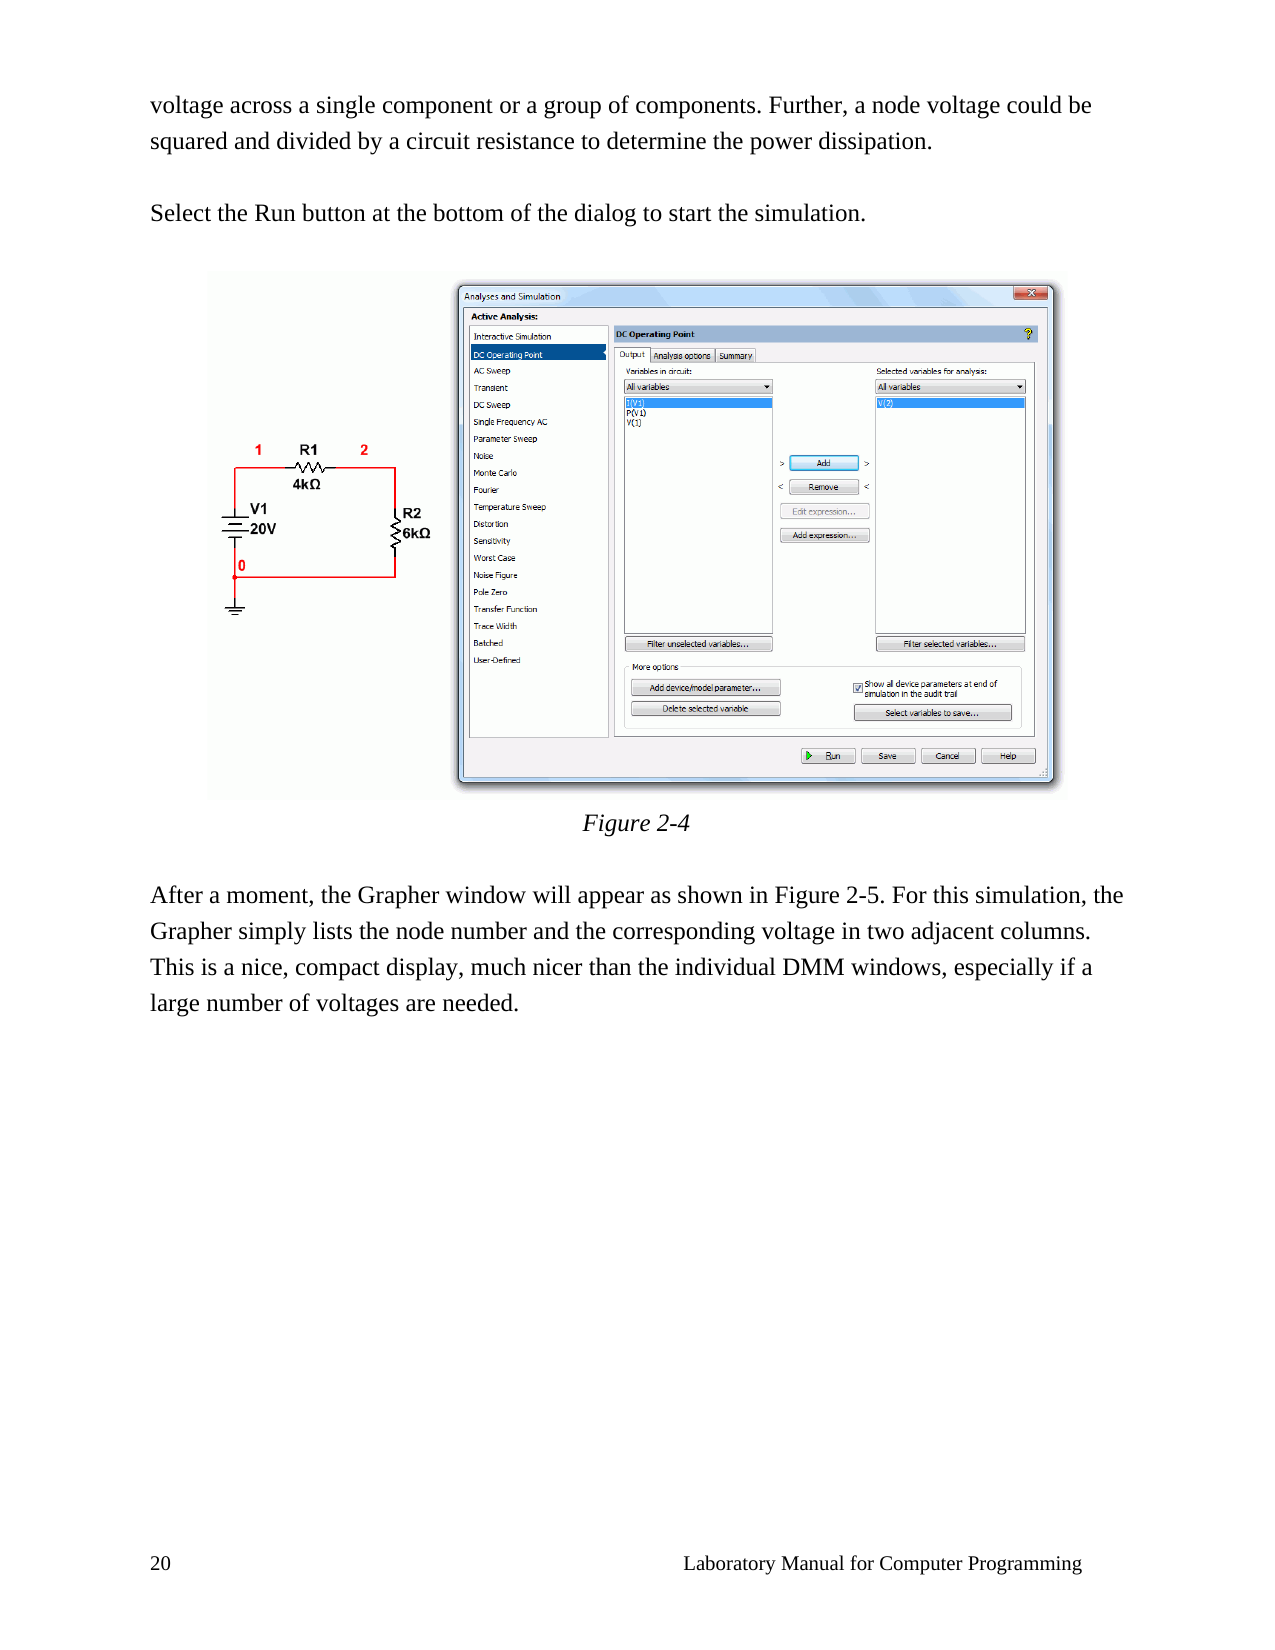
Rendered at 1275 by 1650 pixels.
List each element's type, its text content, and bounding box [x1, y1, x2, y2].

text voltage across a single component or a group of components. Further, a node voltage could be squared and divided by a circuit resistance to determine the power dissipation. [150, 90, 1125, 155]
text Select the Run button at the bottom of the dialog to start the simulation. [150, 198, 1125, 227]
text Figure 2-4 [150, 808, 1125, 837]
text After a moment, the Grapher window will appear as shown in Figure 2-5. For this simulation, the Grapher simply lists the node number and the corresponding voltage in two adjacent columns. This is a nice, compact display, much nicer than the individual DMM windows, especially if a large number of voltages are needed. [150, 880, 1125, 1016]
picture [207, 271, 1068, 800]
